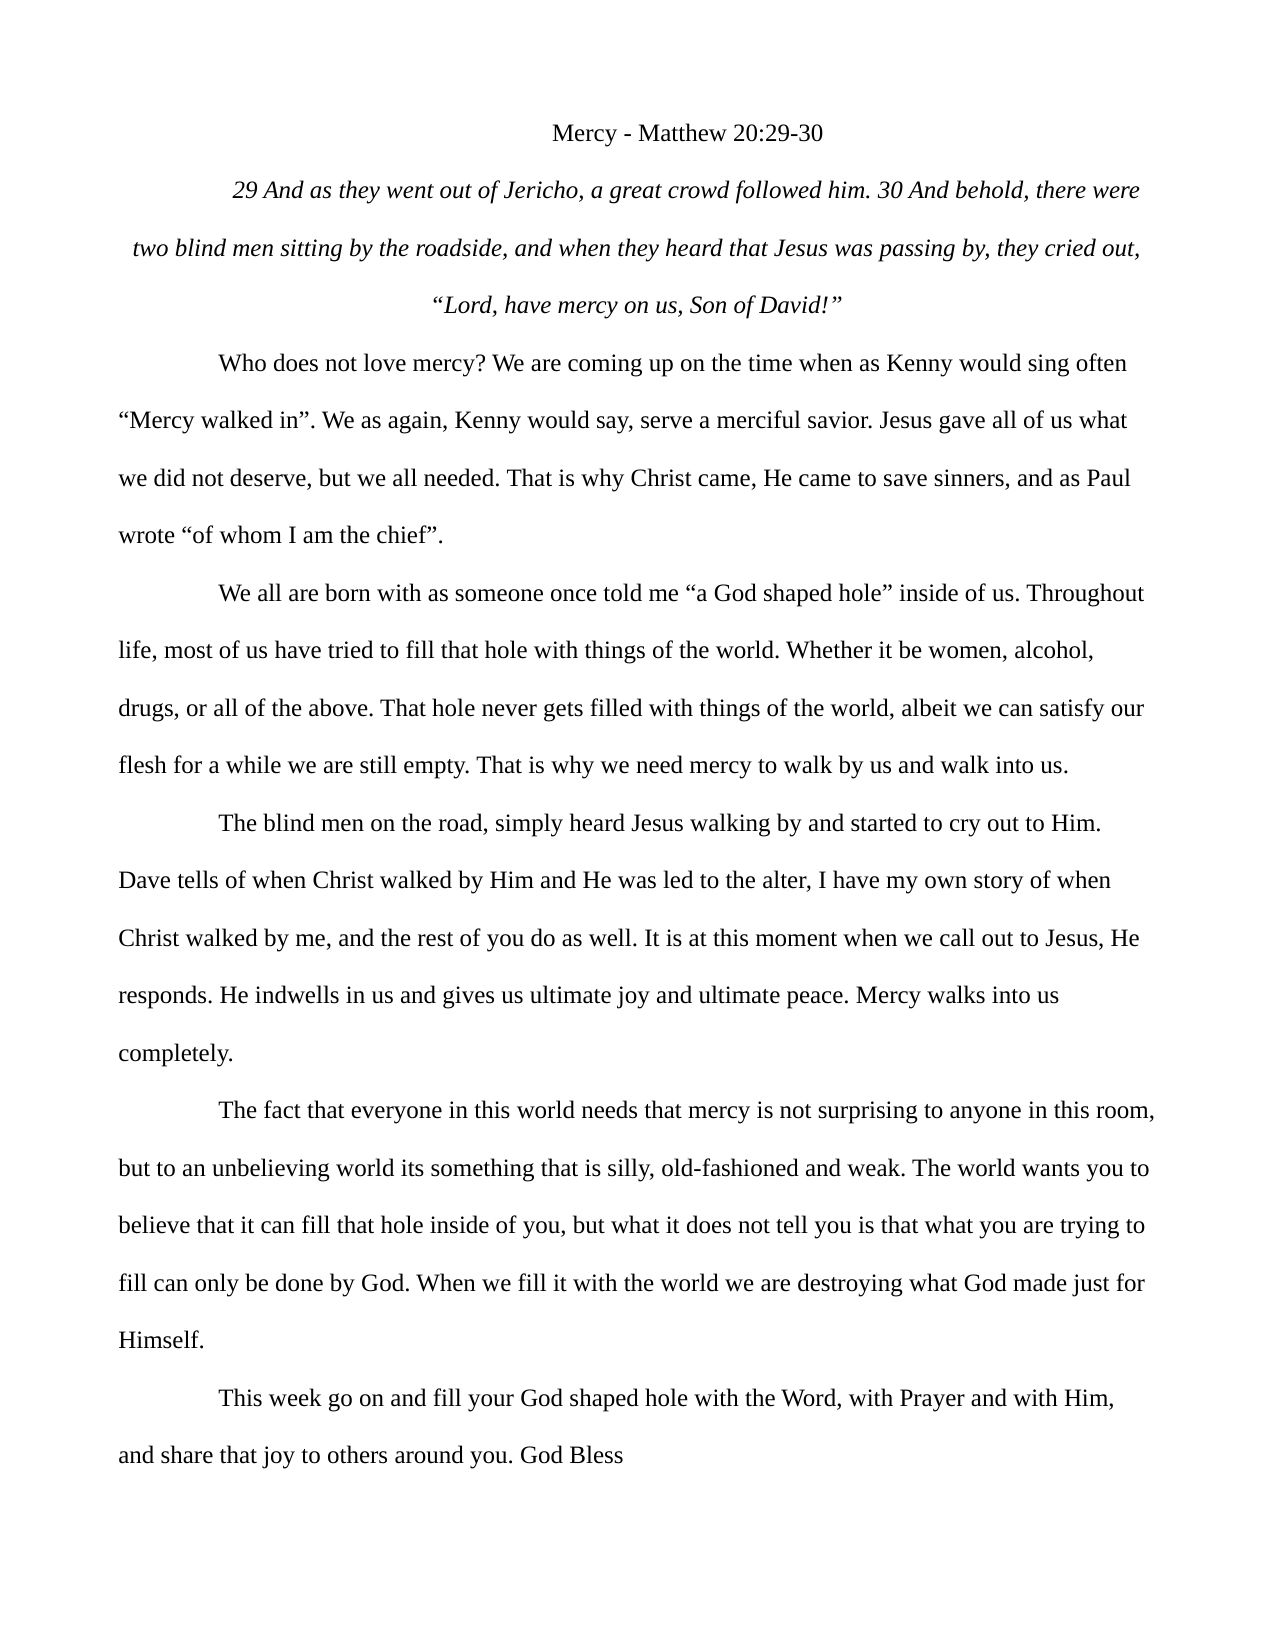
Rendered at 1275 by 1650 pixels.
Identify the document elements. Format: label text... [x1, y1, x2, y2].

text 29 And as they went out of Jericho, a great crowd followed him. 30 And behold, there were two blind men sitting by the roadside, and when they heard that Jesus was passing by, they cried out, “Lord, have mercy on us, Son of David!” [118, 176, 1157, 319]
text This week go on and fill your God shaped hole with the Word, with Prayer and with Him, and share that joy to others around you. God Bless [118, 1383, 1157, 1469]
text The fact that everyone in this world needs that mercy is not surprising to anyone in this room, but to an unbelieving world its something that is silly, old-fashioned and weak. The world wants you to believe that it can fill that hole inside of you, but what it does not tell you is that what you are trying to fill can only be done by God. When we fill it with the world we are destroying what God made just for Himself. [118, 1096, 1157, 1354]
text Mercy - Matthew 20:29-30 [118, 118, 1157, 147]
text Who does not love mercy? We are coming up on the time when as Kenny would sing often “Mercy walked in”. We as again, Kenny would say, serve a merciful savior. Jesus gave all of us what we did not deserve, but we all needed. That is why Christ came, He came to save sinners, and as Paul wrote “of whom I am the chief”. [118, 348, 1157, 549]
text The blind men on the road, simply heard Jesus walking by and started to cry out to Him. Dave tells of when Christ walked by Him and He was led to the alter, I have my own story of when Christ walked by me, and the rest of you do as well. It is at this moment when we call out to Jesus, He responds. He indwells in us and gives us ultimate joy and ultimate peace. Mercy walks into us completely. [118, 808, 1157, 1067]
text We all are born with as someone once told me “a God shaped hole” inside of us. Throughout life, most of us have tried to fill that hole with things of the world. Whether it be women, alcohol, drugs, or all of the above. That hole never gets filled with things of the world, albeit we can satisfy our flesh for a while we are still empty. That is why we need mercy to walk by us and walk into us. [118, 578, 1157, 779]
